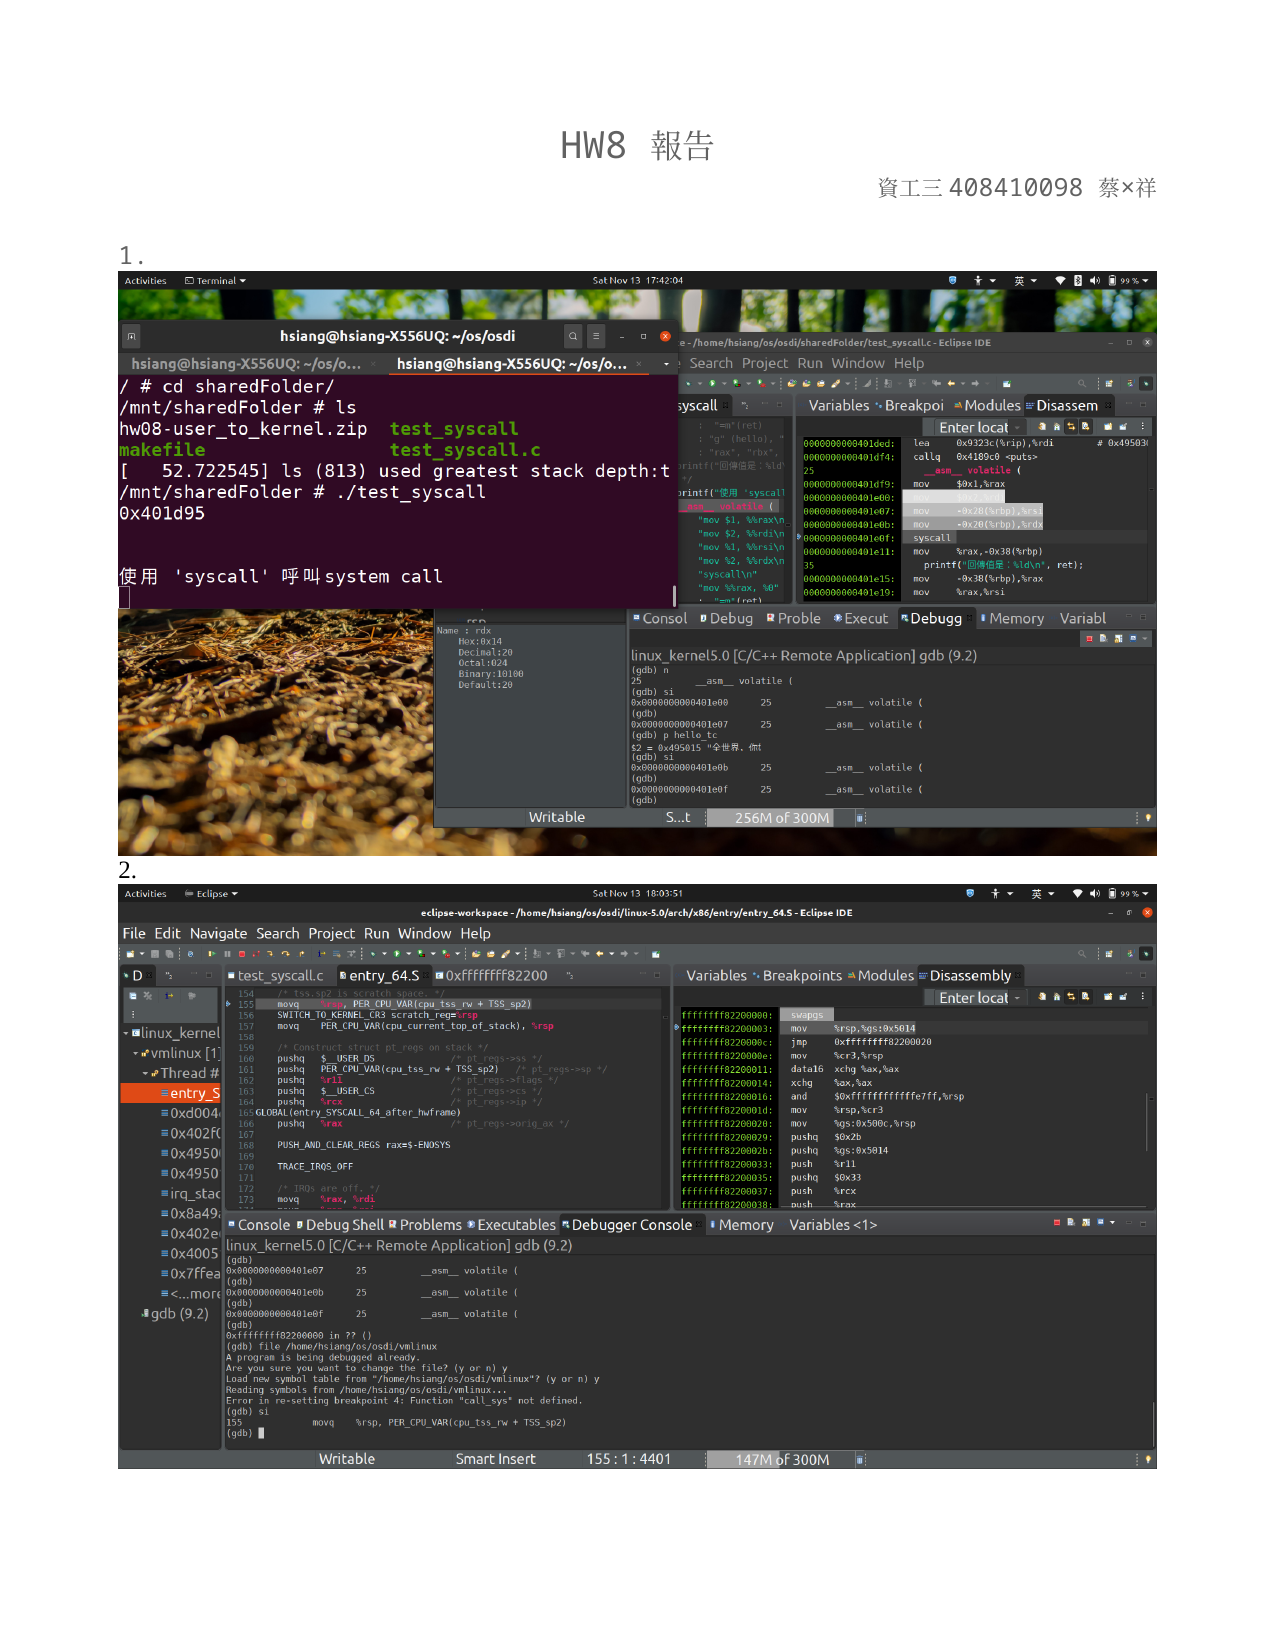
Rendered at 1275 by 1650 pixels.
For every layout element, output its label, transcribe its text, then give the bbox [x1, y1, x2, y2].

picture [118, 884, 1157, 1469]
text 1. [118, 237, 1157, 271]
text 資工三 408410098 蔡×祥 [118, 169, 1157, 203]
text 2. [118, 856, 1157, 884]
picture [118, 271, 1157, 856]
text HW8 報告 [118, 118, 1157, 169]
